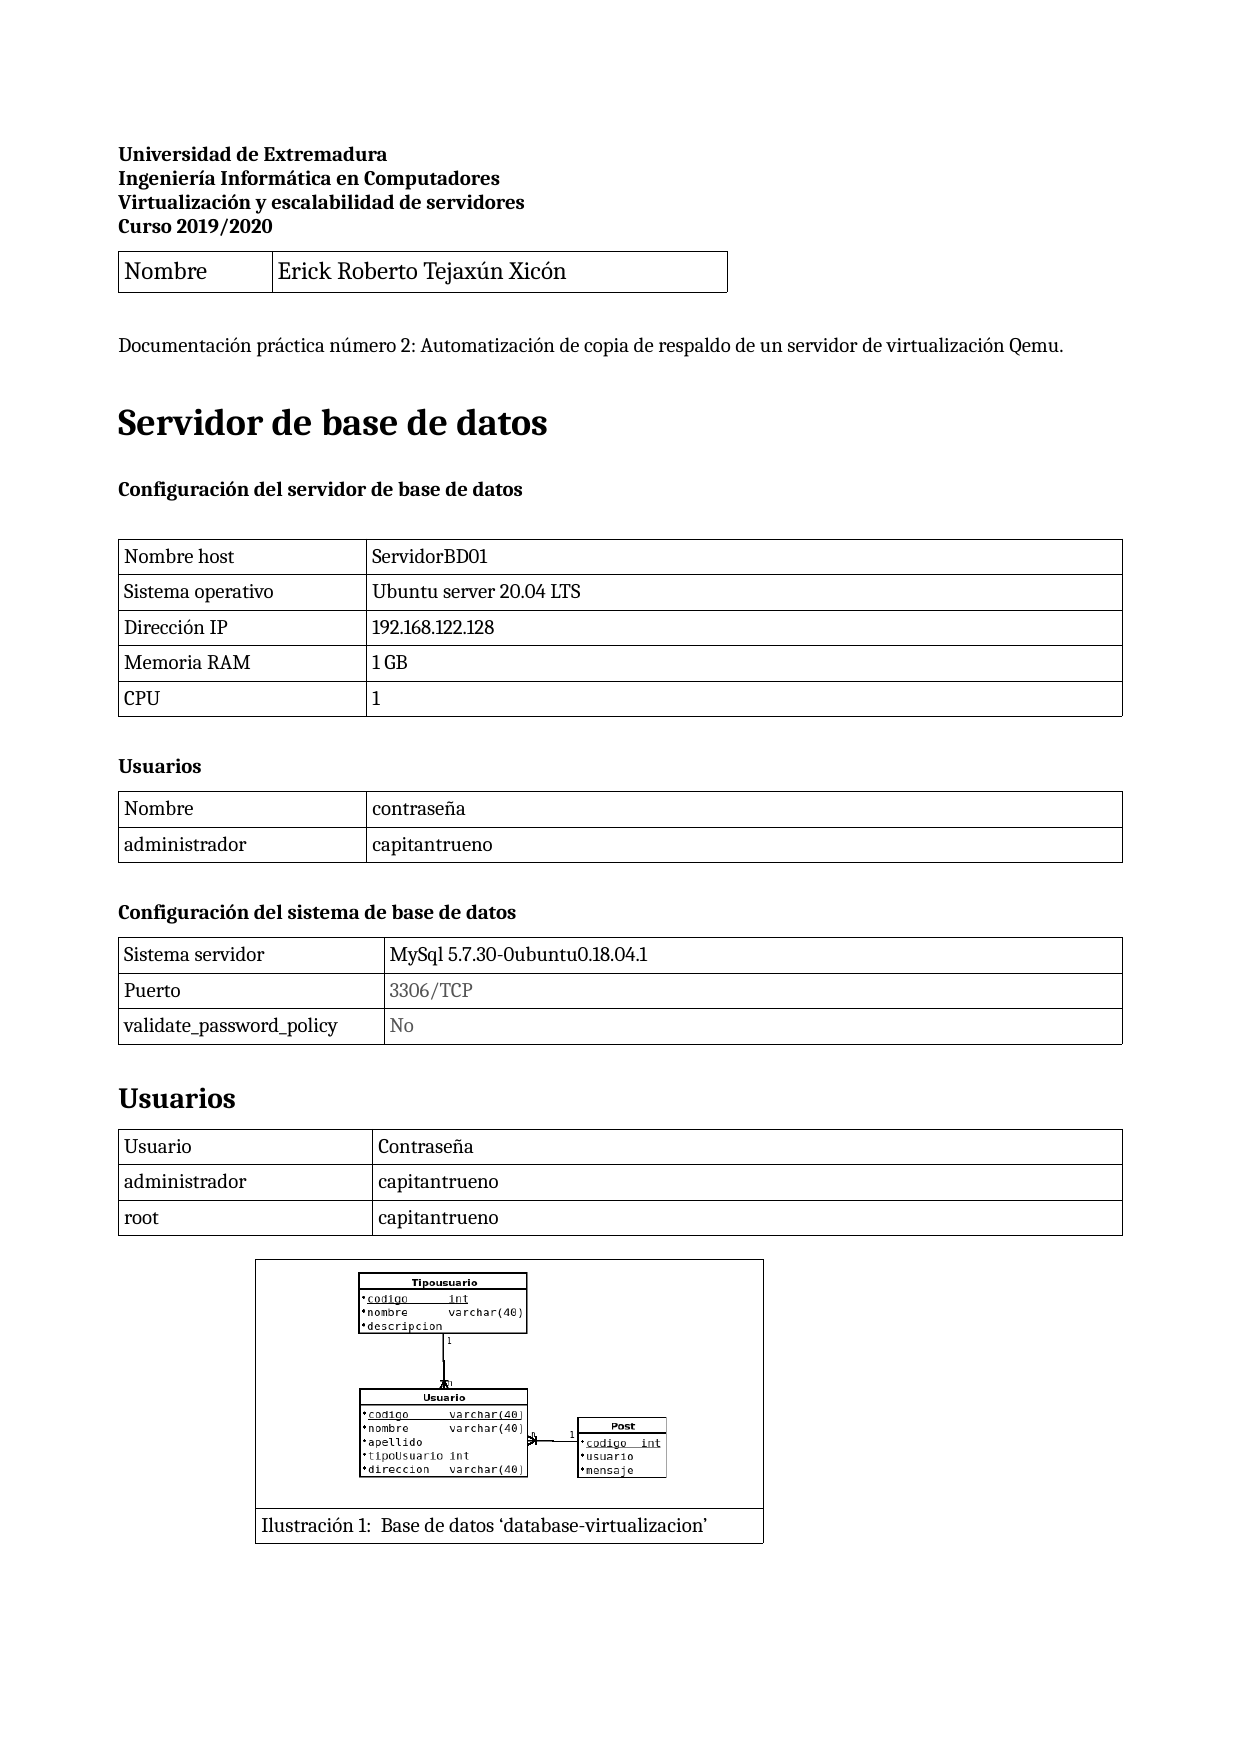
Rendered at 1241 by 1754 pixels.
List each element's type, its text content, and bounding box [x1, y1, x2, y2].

subtitle Usuarios [118, 755, 1122, 779]
table_cell administrador [119, 1165, 372, 1200]
table_cell No [385, 1009, 1122, 1044]
table_header [256, 1260, 763, 1508]
table_header Contraseña [373, 1130, 1122, 1164]
table_cell 1 GB [367, 646, 1122, 681]
table_header Usuario [119, 1130, 372, 1164]
table_cell capitantrueno [373, 1165, 1122, 1200]
table_cell CPU [119, 682, 366, 716]
table_cell Dirección IP [119, 611, 366, 645]
table_cell capitantrueno [367, 828, 1122, 862]
table_header Sistema servidor [119, 938, 384, 973]
table_header ServidorBD01 [367, 540, 1122, 574]
picture [358, 1272, 667, 1478]
table_cell 192.168.122.128 [367, 611, 1122, 645]
subtitle Universidad de Extremadura Ingeniería Informática en Computadores Virtualización y escalabilidad de servidores Curso 2019/2020 [118, 143, 1122, 239]
table_cell administrador [119, 828, 366, 862]
subtitle Servidor de base de datos [118, 401, 1122, 445]
table_cell 1 [367, 682, 1122, 716]
table_header Erick Roberto Tejaxún Xicón [273, 252, 727, 292]
table_header Nombre [119, 252, 272, 292]
table_cell root [119, 1201, 372, 1235]
subtitle Usuarios [118, 1082, 1122, 1116]
subtitle Configuración del servidor de base de datos [118, 478, 1122, 502]
table_cell Puerto [119, 974, 384, 1008]
table_header contraseña [367, 792, 1122, 827]
table_cell Ilustración 1: Base de datos ‘database-virtualizacion’ [256, 1509, 763, 1543]
table_cell Ubuntu server 20.04 LTS [367, 575, 1122, 609]
table_header Nombre [119, 792, 366, 827]
text Documentación práctica número 2: Automatización de copia de respaldo de un servidor de virtualización Qemu. [118, 334, 1122, 358]
table_cell validate_password_policy [119, 1009, 384, 1044]
subtitle Configuración del sistema de base de datos [118, 901, 1122, 925]
table_cell 3306/TCP [385, 974, 1122, 1008]
table_header MySql 5.7.30-0ubuntu0.18.04.1 [385, 938, 1122, 973]
table_cell Sistema operativo [119, 575, 366, 609]
table_cell capitantrueno [373, 1201, 1122, 1235]
table_header Nombre host [119, 540, 366, 574]
table_cell Memoria RAM [119, 646, 366, 681]
